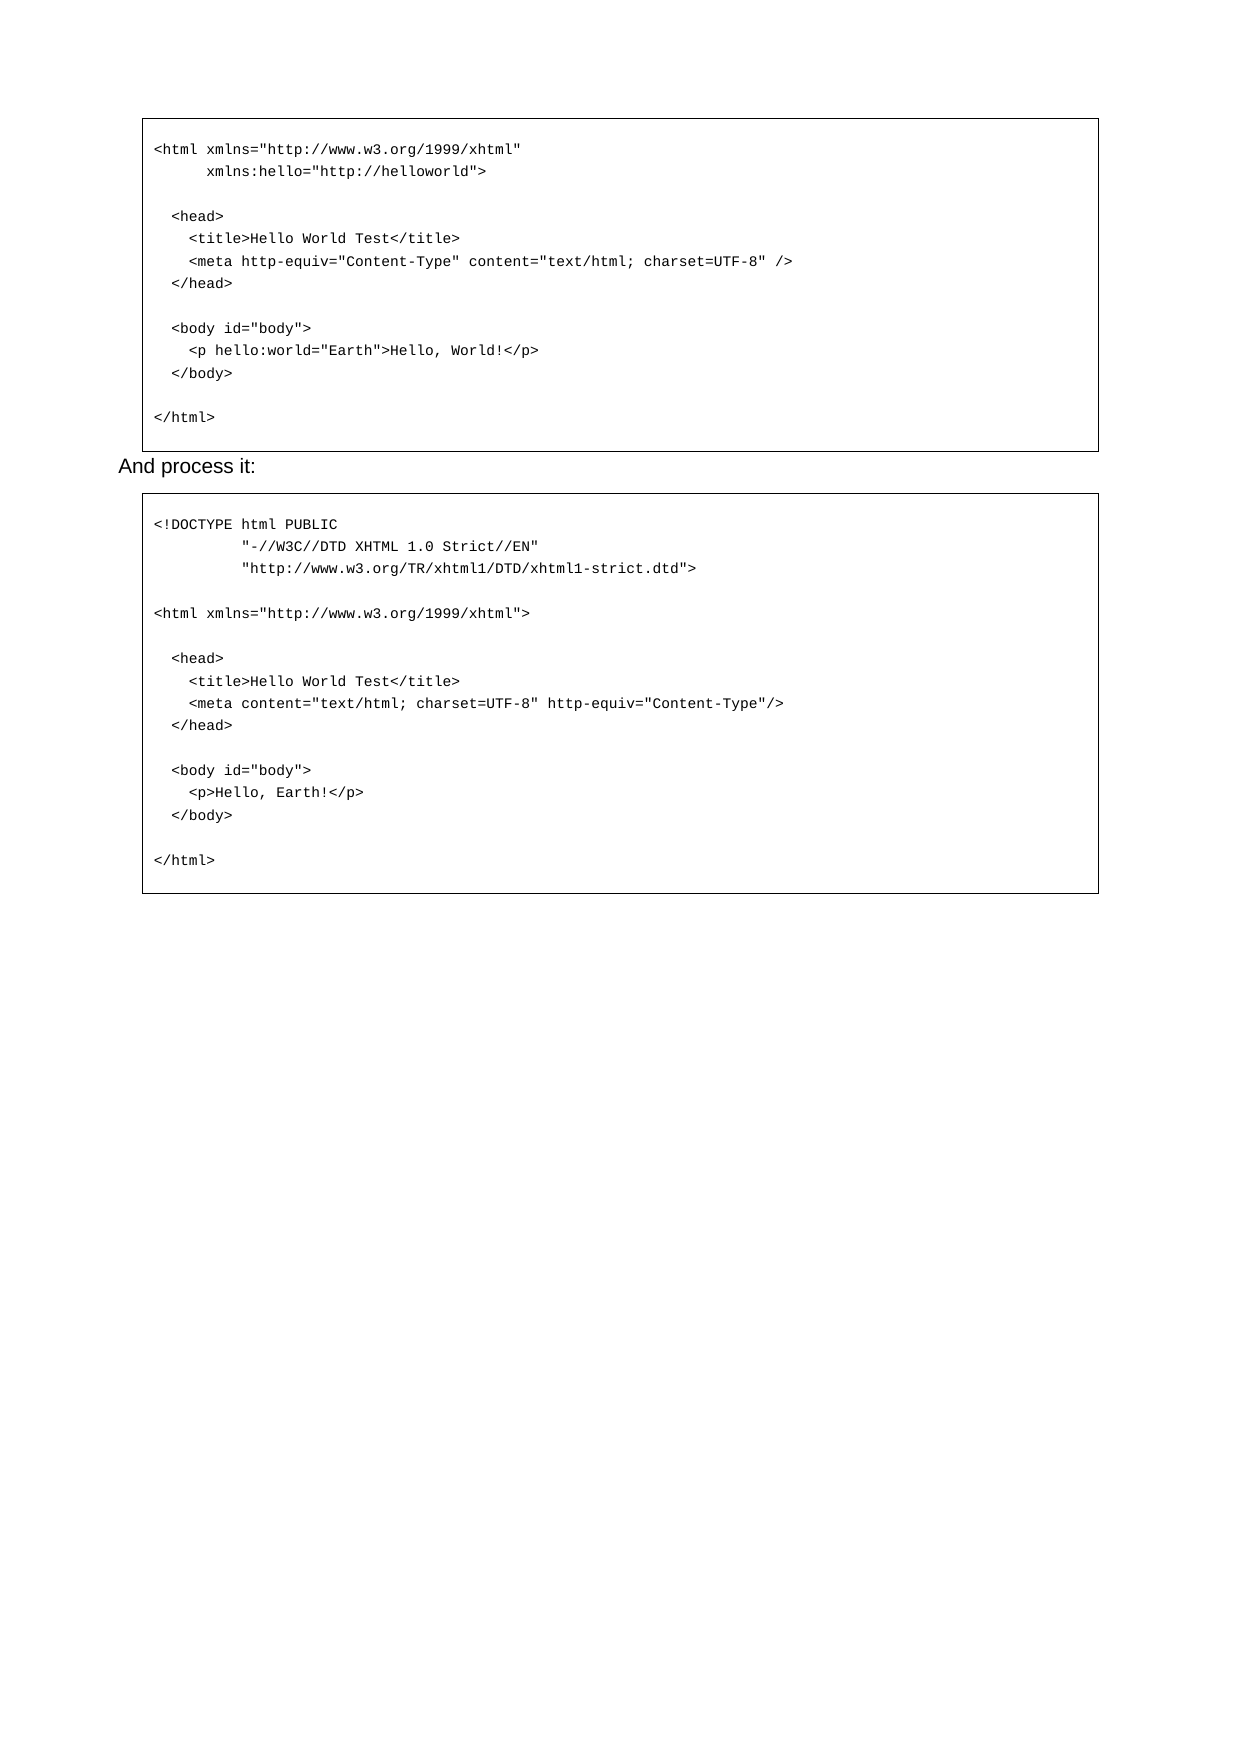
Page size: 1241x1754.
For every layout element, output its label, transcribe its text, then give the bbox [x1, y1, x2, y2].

text <html xmlns="http://www.w3.org/1999/xhtml"> [143, 583, 1098, 623]
text xmlns:hello="http://helloworld"> [143, 141, 1098, 181]
text <p hello:world="Earth">Hello, World!</p> [143, 320, 1098, 342]
text <p>Hello, Earth!</p> [143, 762, 1098, 784]
text </html> [143, 387, 1098, 451]
text <body id="body"> [143, 739, 1098, 762]
text <head> [143, 628, 1098, 650]
text <title>Hello World Test</title> [143, 208, 1098, 230]
text <!DOCTYPE html PUBLIC [143, 494, 1098, 516]
text </head> [143, 252, 1098, 293]
text </body> [143, 784, 1098, 825]
text </head> [143, 695, 1098, 735]
text <html xmlns="http://www.w3.org/1999/xhtml" [143, 119, 1098, 141]
text </html> [143, 829, 1098, 893]
text And process it: [118, 454, 1122, 478]
text <title>Hello World Test</title> [143, 650, 1098, 672]
text "http://www.w3.org/TR/xhtml1/DTD/xhtml1-strict.dtd"> [143, 538, 1098, 578]
text <head> [143, 185, 1098, 208]
text "-//W3C//DTD XHTML 1.0 Strict//EN" [143, 516, 1098, 538]
text <meta http-equiv="Content-Type" content="text/html; charset=UTF-8" /> [143, 230, 1098, 252]
text </body> [143, 342, 1098, 382]
text <body id="body"> [143, 297, 1098, 320]
text <meta content="text/html; charset=UTF-8" http-equiv="Content-Type"/> [143, 672, 1098, 695]
